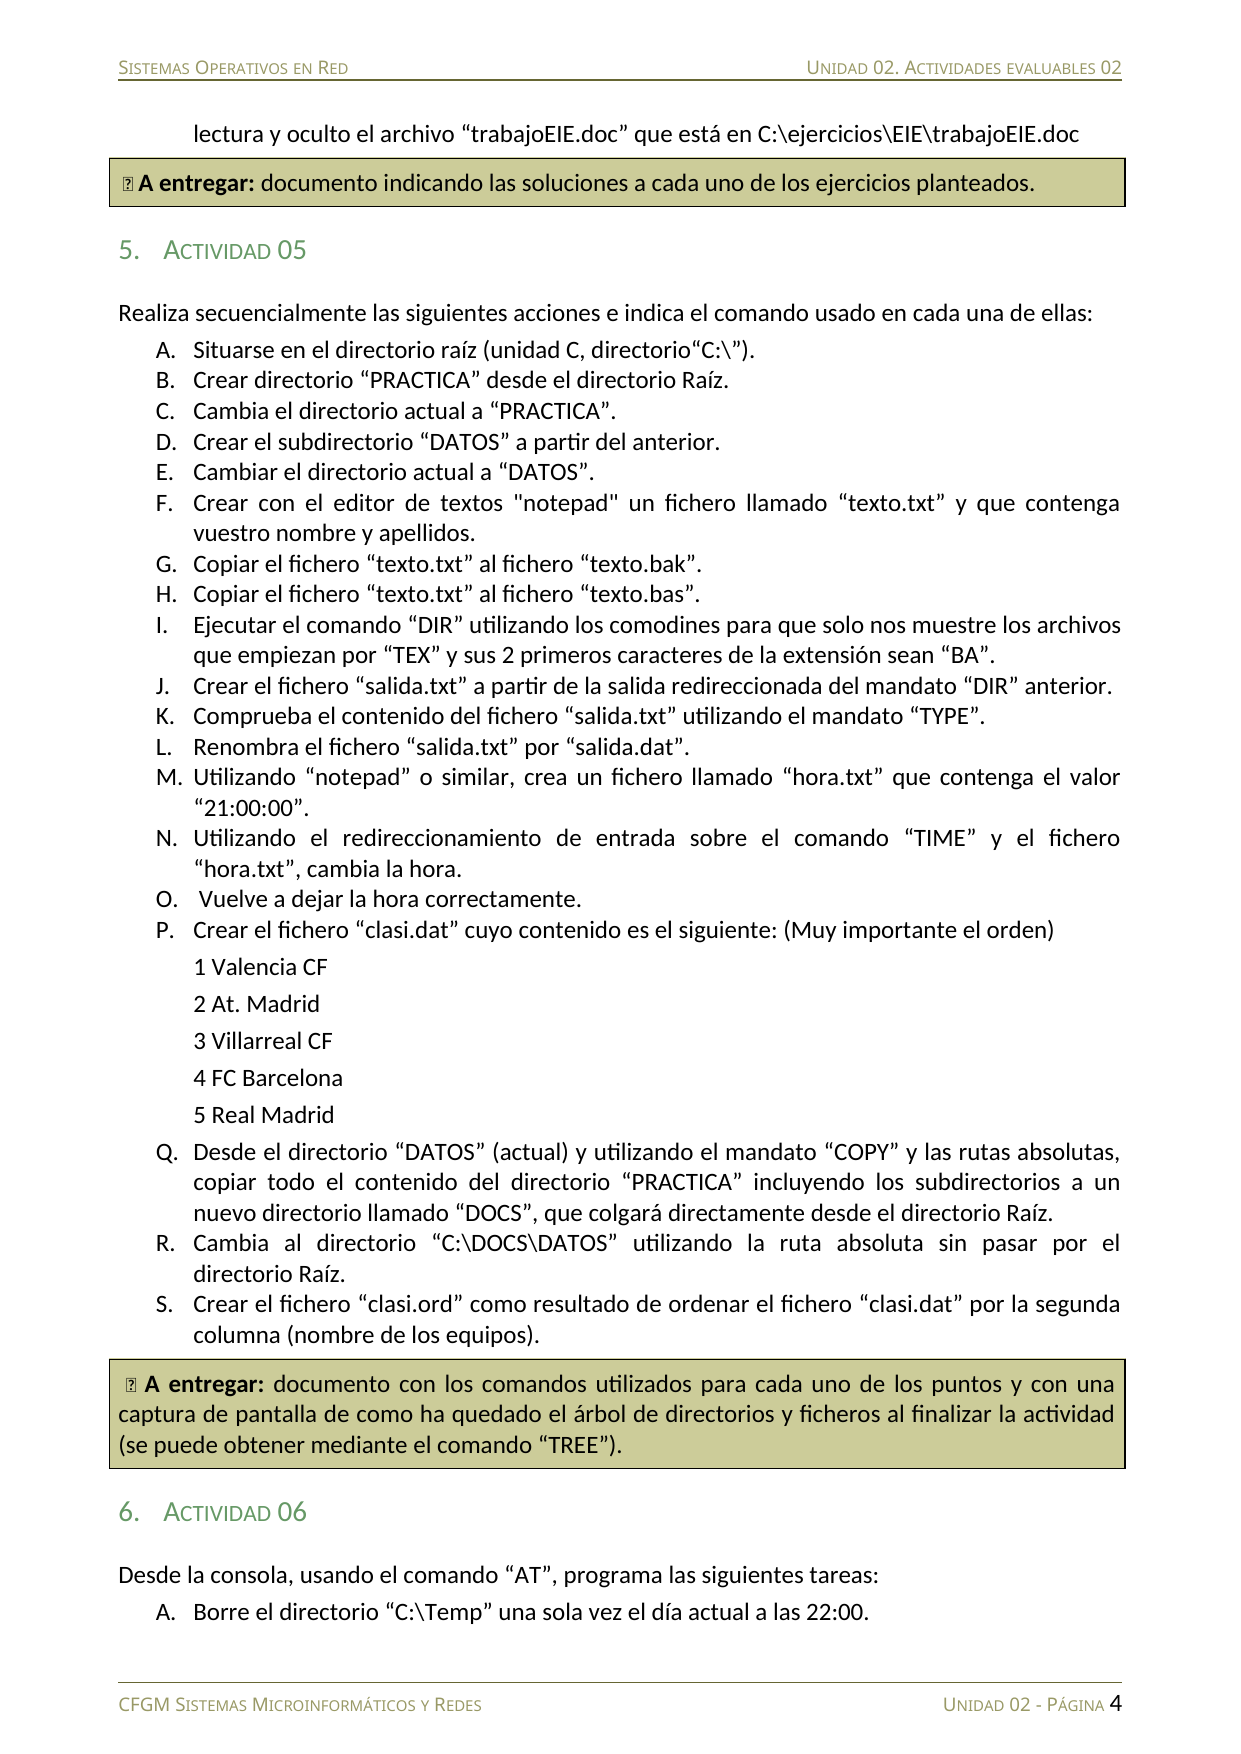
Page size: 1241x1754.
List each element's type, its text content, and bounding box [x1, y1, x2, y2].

list Utilizando el redireccionamiento de entrada sobre el comando “TIME” y el fichero “hora.txt”, cambia la hora. [156, 822, 1122, 883]
text 📕 A entregar: documento con los comandos utilizados para cada uno de los puntos y con una captura de pantalla de como ha quedado el árbol de directorios y ficheros al finalizar la actividad (se puede obtener mediante el comando “TREE”). [110, 1360, 1124, 1468]
subtitle Actividad 05 [118, 231, 1122, 267]
text 5 Real Madrid [193, 1099, 1122, 1129]
text Realiza secuencialmente las siguientes acciones e indica el comando usado en cada una de ellas: [118, 297, 1122, 328]
list Crear el subdirectorio “DATOS” a partir del anterior. [156, 426, 1122, 456]
list Crear el fichero “salida.txt” a partir de la salida redireccionada del mandato “DIR” anterior. [156, 670, 1122, 700]
list Cambia el directorio actual a “PRACTICA”. [156, 395, 1122, 426]
list Copiar el fichero “texto.txt” al fichero “texto.bas”. [156, 578, 1122, 609]
list Ejecutar el comando “DIR” utilizando los comodines para que solo nos muestre los archivos que empiezan por “TEX” y sus 2 primeros caracteres de la extensión sean “BA”. [156, 609, 1122, 670]
list Crear con el editor de textos "notepad" un fichero llamado “texto.txt” y que contenga vuestro nombre y apellidos. [156, 487, 1122, 548]
text 3 Villarreal CF [193, 1025, 1122, 1056]
list Utilizando “notepad” o similar, crea un fichero llamado “hora.txt” que contenga el valor “21:00:00”. [156, 761, 1122, 822]
list Copiar el fichero “texto.txt” al fichero “texto.bak”. [156, 548, 1122, 578]
text Desde la consola, usando el comando “AT”, programa las siguientes tareas: [118, 1559, 1122, 1590]
list Desde el directorio “DATOS” (actual) y utilizando el mandato “COPY” y las rutas absolutas, copiar todo el contenido del directorio “PRACTICA” incluyendo los subdirectorios a un nuevo directorio llamado “DOCS”, que colgará directamente desde el directorio Raíz. [156, 1136, 1122, 1227]
list Crear el fichero “clasi.ord” como resultado de ordenar el fichero “clasi.dat” por la segunda columna (nombre de los equipos). [156, 1288, 1122, 1349]
list Borre el directorio “C:\Temp” una sola vez el día actual a las 22:00. [156, 1596, 1122, 1627]
list Vuelve a dejar la hora correctamente. [156, 883, 1122, 914]
list Crear el fichero “clasi.dat” cuyo contenido es el siguiente: (Muy importante el orden) [156, 914, 1122, 944]
text 2 At. Madrid [193, 988, 1122, 1018]
list Cambiar el directorio actual a “DATOS”. [156, 456, 1122, 487]
list Comprueba el contenido del fichero “salida.txt” utilizando el mandato “TYPE”. [156, 700, 1122, 731]
list Cambia al directorio “C:\DOCS\DATOS” utilizando la ruta absoluta sin pasar por el directorio Raíz. [156, 1227, 1122, 1288]
subtitle Actividad 06 [118, 1493, 1122, 1529]
text 1 Valencia CF [193, 951, 1122, 982]
text 4 FC Barcelona [193, 1062, 1122, 1092]
list lectura y oculto el archivo “trabajoEIE.doc” que está en C:\ejercicios\EIE\trabajoEIE.doc [156, 118, 1122, 148]
list Crear directorio “PRACTICA” desde el directorio Raíz. [156, 365, 1122, 395]
list Situarse en el directorio raíz (unidad C, directorio“C:\”). [156, 334, 1122, 365]
text 📕 A entregar: documento indicando las soluciones a cada uno de los ejercicios planteados. [110, 159, 1124, 206]
list Renombra el fichero “salida.txt” por “salida.dat”. [156, 731, 1122, 761]
